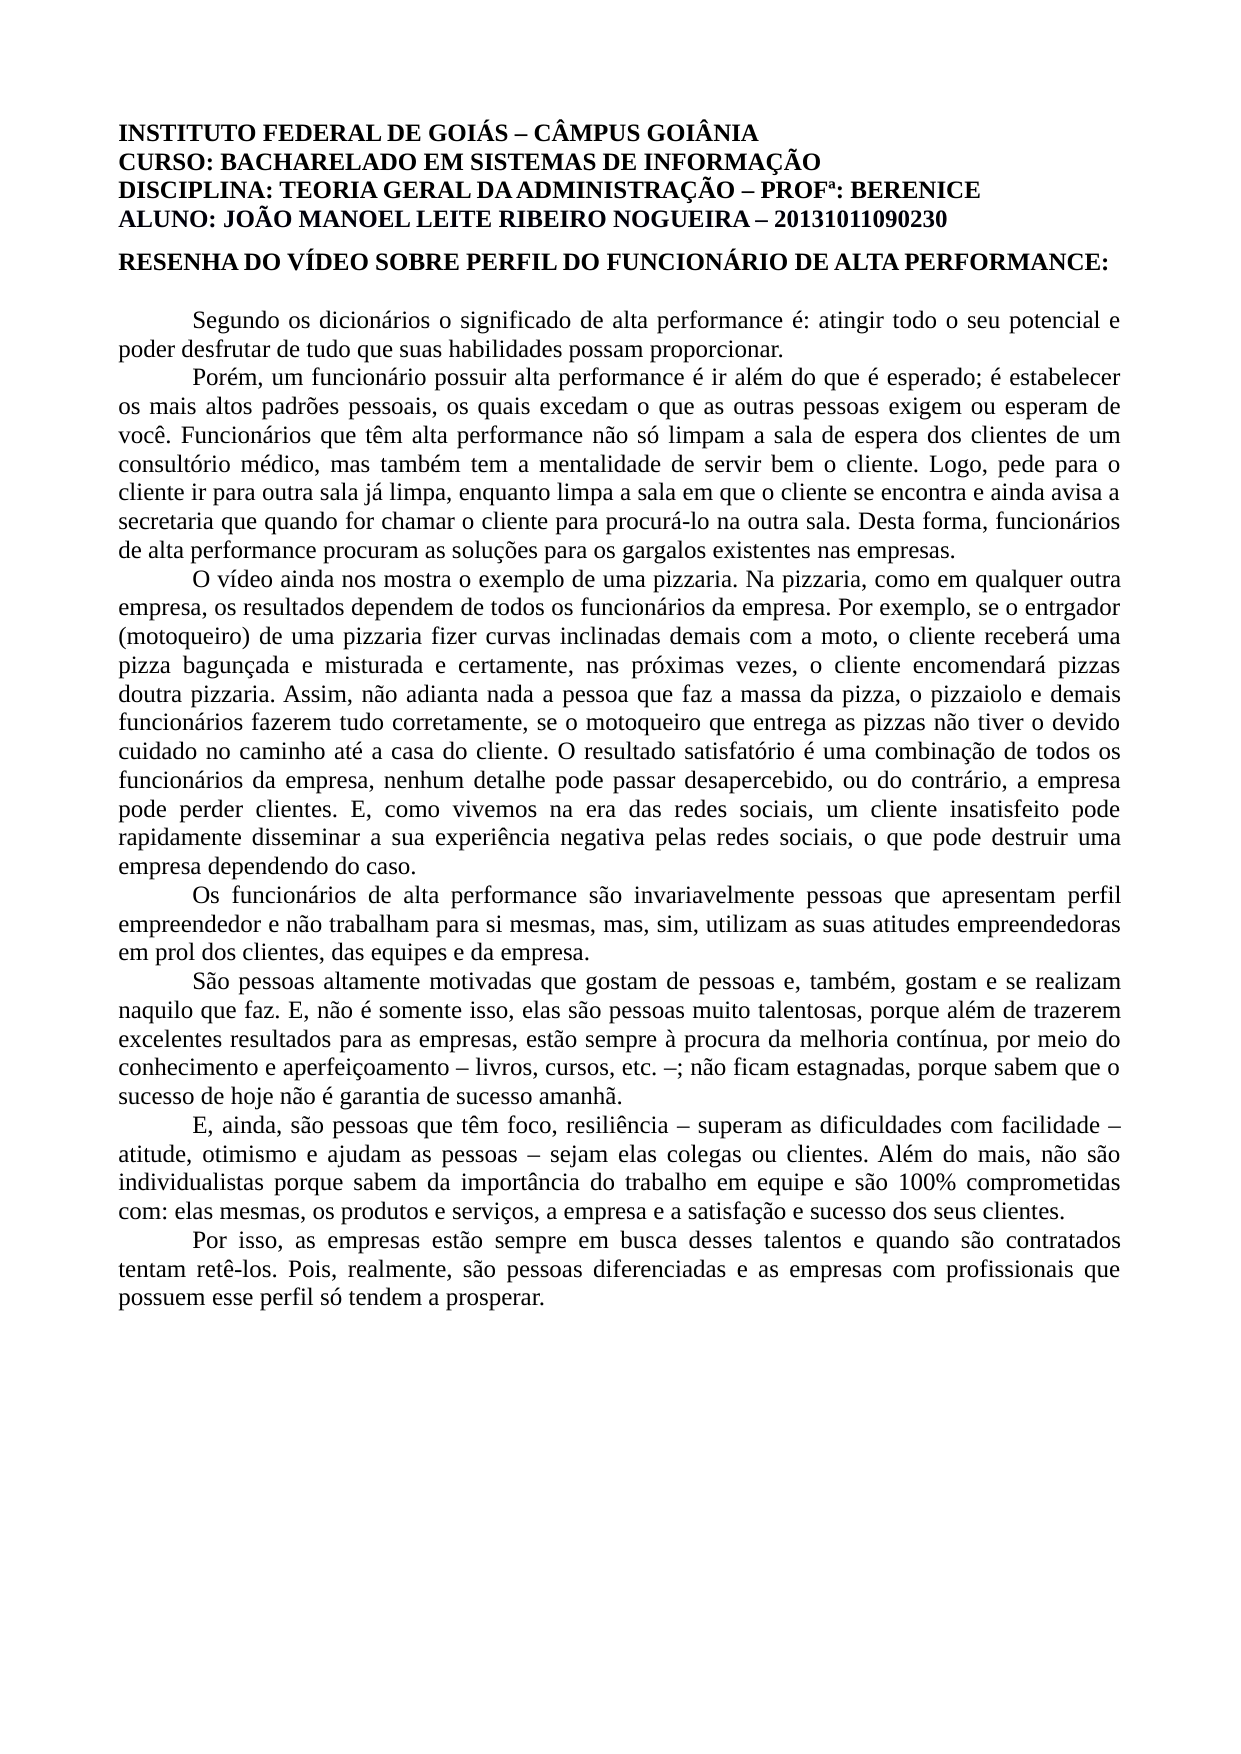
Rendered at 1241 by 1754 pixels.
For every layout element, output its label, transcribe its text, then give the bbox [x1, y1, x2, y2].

subtitle ALUNO: JOÃO MANOEL LEITE RIBEIRO NOGUEIRA – 20131011090230 [118, 204, 1122, 233]
subtitle Porém, um funcionário possuir alta performance é ir além do que é esperado; é estabelecer os mais altos padrões pessoais, os quais excedam o que as outras pessoas exigem ou esperam de você. Funcionários que têm alta performance não só limpam a sala de espera dos clientes de um consultório médico, mas também tem a mentalidade de servir bem o cliente. Logo, pede para o cliente ir para outra sala já limpa, enquanto limpa a sala em que o cliente se encontra e ainda avisa a secretaria que quando for chamar o cliente para procurá-lo na outra sala. Desta forma, funcionários de alta performance procuram as soluções para os gargalos existentes nas empresas. [118, 362, 1122, 564]
subtitle E, ainda, são pessoas que têm foco, resiliência – superam as dificuldades com facilidade – atitude, otimismo e ajudam as pessoas – sejam elas colegas ou clientes. Além do mais, não são individualistas porque sabem da importância do trabalho em equipe e são 100% comprometidas com: elas mesmas, os produtos e serviços, a empresa e a satisfação e sucesso dos seus clientes. [118, 1110, 1122, 1225]
subtitle O vídeo ainda nos mostra o exemplo de uma pizzaria. Na pizzaria, como em qualquer outra empresa, os resultados dependem de todos os funcionários da empresa. Por exemplo, se o entrgador (motoqueiro) de uma pizzaria fizer curvas inclinadas demais com a moto, o cliente receberá uma pizza bagunçada e misturada e certamente, nas próximas vezes, o cliente encomendará pizzas doutra pizzaria. Assim, não adianta nada a pessoa que faz a massa da pizza, o pizzaiolo e demais funcionários fazerem tudo corretamente, se o motoqueiro que entrega as pizzas não tiver o devido cuidado no caminho até a casa do cliente. O resultado satisfatório é uma combinação de todos os funcionários da empresa, nenhum detalhe pode passar desapercebido, ou do contrário, a empresa pode perder clientes. E, como vivemos na era das redes sociais, um cliente insatisfeito pode rapidamente disseminar a sua experiência negativa pelas redes sociais, o que pode destruir uma empresa dependendo do caso. [118, 564, 1122, 880]
subtitle INSTITUTO FEDERAL DE GOIÁS – CÂMPUS GOIÂNIA [118, 118, 1122, 147]
subtitle DISCIPLINA: TEORIA GERAL DA ADMINISTRAÇÃO – PROFª: BERENICE [118, 176, 1122, 204]
subtitle CURSO: BACHARELADO EM SISTEMAS DE INFORMAÇÃO [118, 147, 1122, 176]
subtitle Por isso, as empresas estão sempre em busca desses talentos e quando são contratados tentam retê-los. Pois, realmente, são pessoas diferenciadas e as empresas com profissionais que possuem esse perfil só tendem a prosperar. [118, 1225, 1122, 1311]
subtitle RESENHA DO VÍDEO SOBRE PERFIL DO FUNCIONÁRIO DE ALTA PERFORMANCE: [118, 247, 1122, 276]
subtitle São pessoas altamente motivadas que gostam de pessoas e, também, gostam e se realizam naquilo que faz. E, não é somente isso, elas são pessoas muito talentosas, porque além de trazerem excelentes resultados para as empresas, estão sempre à procura da melhoria contínua, por meio do conhecimento e aperfeiçoamento – livros, cursos, etc. –; não ficam estagnadas, porque sabem que o sucesso de hoje não é garantia de sucesso amanhã. [118, 966, 1122, 1110]
subtitle Segundo os dicionários o significado de alta performance é: atingir todo o seu potencial e poder desfrutar de tudo que suas habilidades possam proporcionar. [118, 305, 1122, 362]
subtitle Os funcionários de alta performance são invariavelmente pessoas que apresentam perfil empreendedor e não trabalham para si mesmas, mas, sim, utilizam as suas atitudes empreendedoras em prol dos clientes, das equipes e da empresa. [118, 880, 1122, 966]
